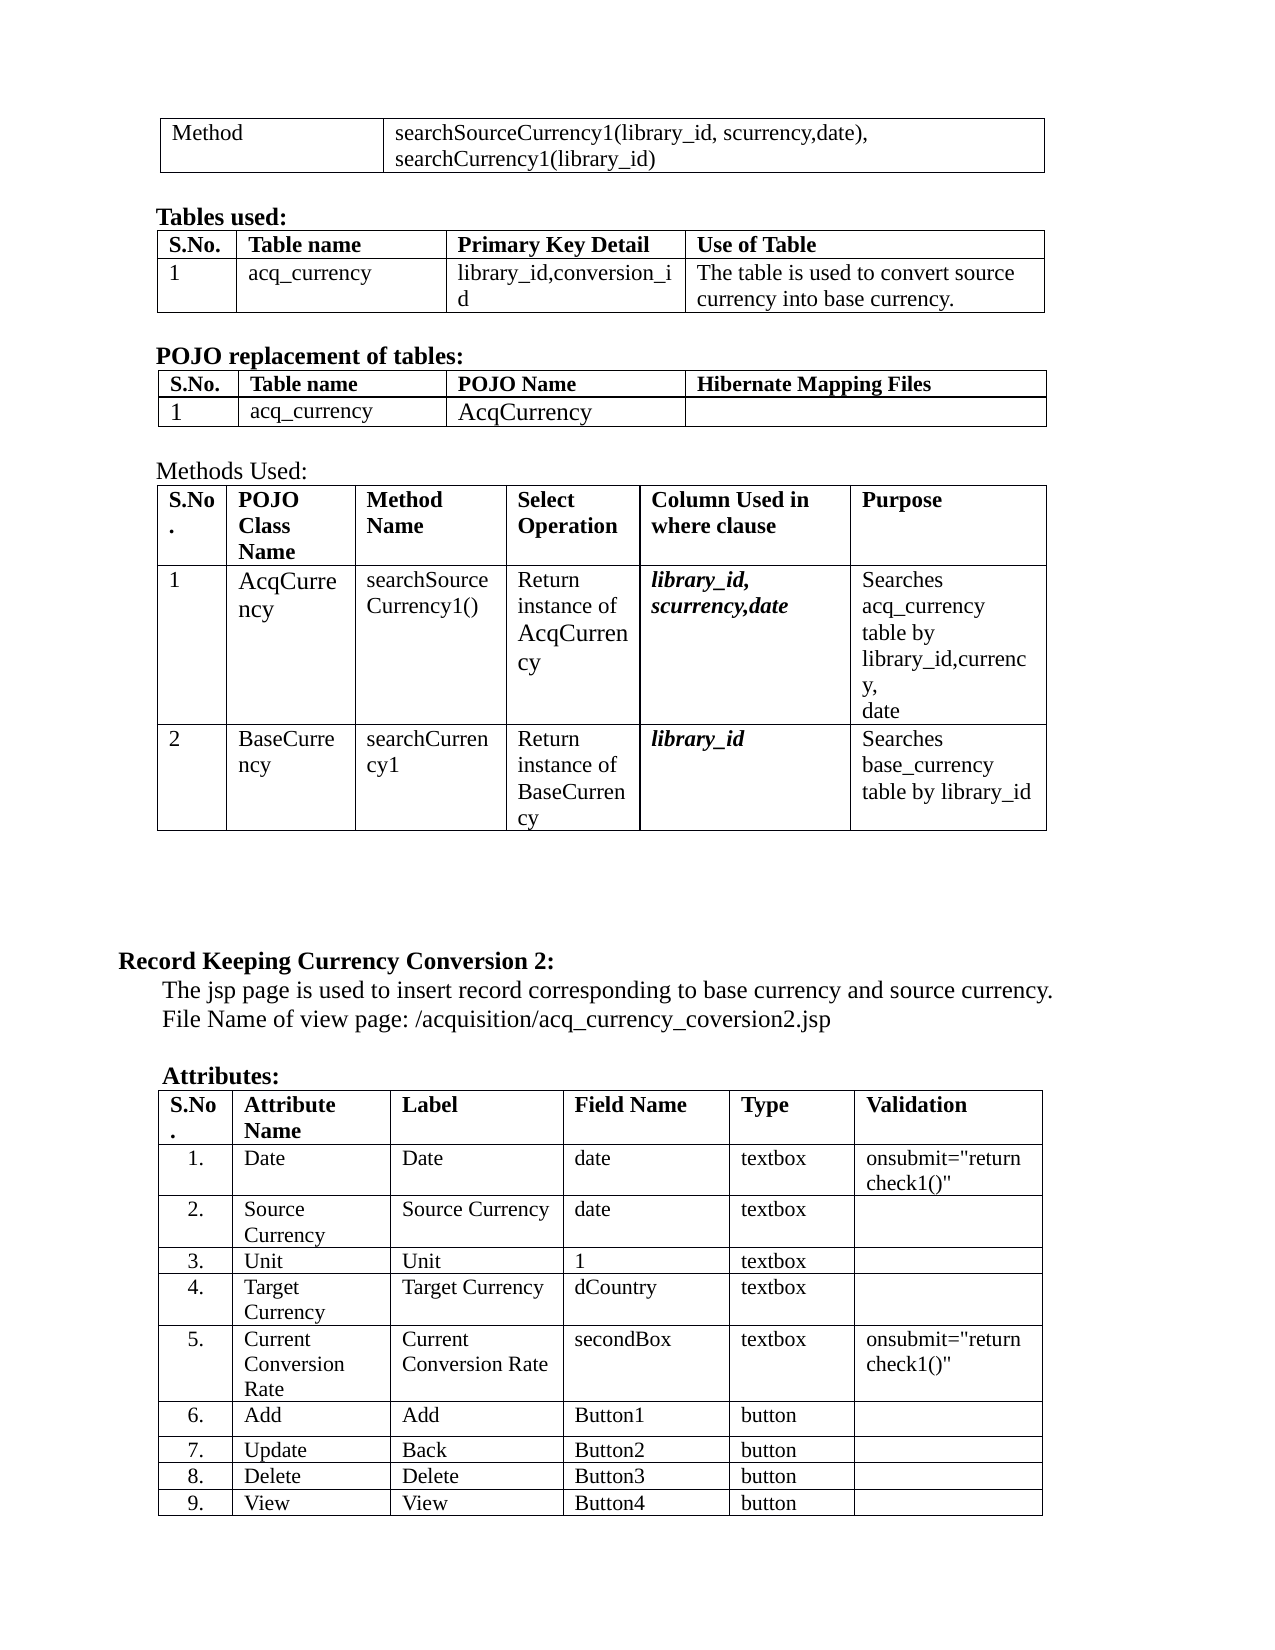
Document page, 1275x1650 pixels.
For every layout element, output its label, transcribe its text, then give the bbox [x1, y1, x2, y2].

table_cell searchSourceCurrency1() [356, 566, 506, 724]
table_cell textbox [730, 1326, 854, 1401]
table_cell 1 [159, 398, 238, 426]
table_cell [855, 1437, 1042, 1462]
table_header Field Name [564, 1091, 729, 1144]
table_cell [855, 1196, 1042, 1247]
table_cell secondBox [564, 1326, 729, 1401]
table_header S.No. [158, 231, 236, 258]
table_cell Searches base_currency table by library_id [851, 725, 1046, 830]
table_cell Add [233, 1402, 390, 1436]
table_cell BaseCurrency [227, 725, 355, 830]
table_cell [855, 1248, 1042, 1273]
table_header Validation [855, 1091, 1042, 1144]
table_header Select Operation [507, 486, 639, 565]
table_cell 8. [159, 1463, 232, 1488]
table_cell 5. [159, 1326, 232, 1401]
table_cell The table is used to convert source currency into base currency. [686, 259, 1044, 312]
table_cell Button3 [564, 1463, 729, 1488]
table_cell Button1 [564, 1402, 729, 1436]
table_header S.No. [159, 1091, 232, 1144]
table_header Type [730, 1091, 854, 1144]
table_cell button [730, 1463, 854, 1488]
table_cell Button2 [564, 1437, 729, 1462]
table_cell searchCurrency1 [356, 725, 506, 830]
table_cell date [564, 1145, 729, 1195]
table_cell dCountry [564, 1274, 729, 1324]
table_cell textbox [730, 1196, 854, 1247]
table_cell AcqCurrency [227, 566, 355, 724]
table_cell textbox [730, 1145, 854, 1195]
table_cell button [730, 1490, 854, 1515]
table_cell Update [233, 1437, 390, 1462]
table_cell Add [391, 1402, 563, 1436]
table_cell [855, 1463, 1042, 1488]
table_header POJO Name [447, 371, 685, 396]
table_header S.No. [159, 371, 238, 396]
table_cell Source Currency [233, 1196, 390, 1247]
table_cell Delete [391, 1463, 563, 1488]
table_cell library_id,conversion_id [447, 259, 685, 312]
table_header Column Used in where clause [641, 486, 850, 565]
table_cell acq_currency [239, 398, 446, 426]
table_cell 2. [159, 1196, 232, 1247]
table_cell onsubmit="return check1()" [855, 1145, 1042, 1195]
text The jsp page is used to insert record corresponding to base currency and source currency. [118, 975, 1157, 1004]
table_cell Button4 [564, 1490, 729, 1515]
table_cell button [730, 1402, 854, 1436]
table_header Use of Table [686, 231, 1044, 258]
table_cell View [233, 1490, 390, 1515]
list Tables used: [118, 202, 1157, 230]
table_header Attribute Name [233, 1091, 390, 1144]
table_cell library_id, scurrency,date [641, 566, 850, 724]
table_cell 3. [159, 1248, 232, 1273]
list File Name of view page: /acquisition/acq_currency_coversion2.jsp [118, 1004, 1157, 1033]
table_header POJO Class Name [227, 486, 355, 565]
table_cell Delete [233, 1463, 390, 1488]
list Attributes: [118, 1061, 1157, 1090]
table_cell 1 [564, 1248, 729, 1273]
table_cell Date [233, 1145, 390, 1195]
table_cell acq_currency [237, 259, 446, 312]
table_cell searchSourceCurrency1(library_id, scurrency,date), searchCurrency1(library_id) [384, 119, 1044, 172]
table_cell 6. [159, 1402, 232, 1436]
table_cell textbox [730, 1274, 854, 1324]
table_header Table name [237, 231, 446, 258]
table_cell Current Conversion Rate [391, 1326, 563, 1401]
table_header Primary Key Detail [447, 231, 685, 258]
table_header Purpose [851, 486, 1046, 565]
table_cell onsubmit="return check1()" [855, 1326, 1042, 1401]
table_cell 1. [159, 1145, 232, 1195]
table_cell View [391, 1490, 563, 1515]
table_cell 9. [159, 1490, 232, 1515]
table_cell AcqCurrency [447, 398, 685, 426]
table_cell 2 [158, 725, 226, 830]
table_cell [686, 398, 1046, 426]
table_cell Unit [233, 1248, 390, 1273]
table_cell 4. [159, 1274, 232, 1324]
list POJO replacement of tables: [118, 341, 1157, 370]
table_cell Method [161, 119, 383, 172]
table_cell Target Currency [391, 1274, 563, 1324]
table_cell date [564, 1196, 729, 1247]
table_cell Searches acq_currency table by library_id,currency, date [851, 566, 1046, 724]
text Methods Used: [118, 456, 1157, 485]
table_header Table name [239, 371, 446, 396]
table_cell [855, 1490, 1042, 1515]
table_header S.No. [158, 486, 226, 565]
table_cell Return instance of BaseCurrency [507, 725, 639, 830]
table_cell [855, 1274, 1042, 1324]
table_cell Target Currency [233, 1274, 390, 1324]
table_cell Return instance of AcqCurrency [507, 566, 639, 724]
table_header Label [391, 1091, 563, 1144]
table_cell Source Currency [391, 1196, 563, 1247]
table_cell 7. [159, 1437, 232, 1462]
table_cell 1 [158, 566, 226, 724]
table_cell button [730, 1437, 854, 1462]
table_header Method Name [356, 486, 506, 565]
table_cell Unit [391, 1248, 563, 1273]
table_cell textbox [730, 1248, 854, 1273]
text Record Keeping Currency Conversion 2: [118, 946, 1157, 975]
table_cell Back [391, 1437, 563, 1462]
table_header Hibernate Mapping Files [686, 371, 1046, 396]
table_cell Current Conversion Rate [233, 1326, 390, 1401]
table_cell [855, 1402, 1042, 1436]
table_cell Date [391, 1145, 563, 1195]
table_cell 1 [158, 259, 236, 312]
table_cell library_id [641, 725, 850, 830]
